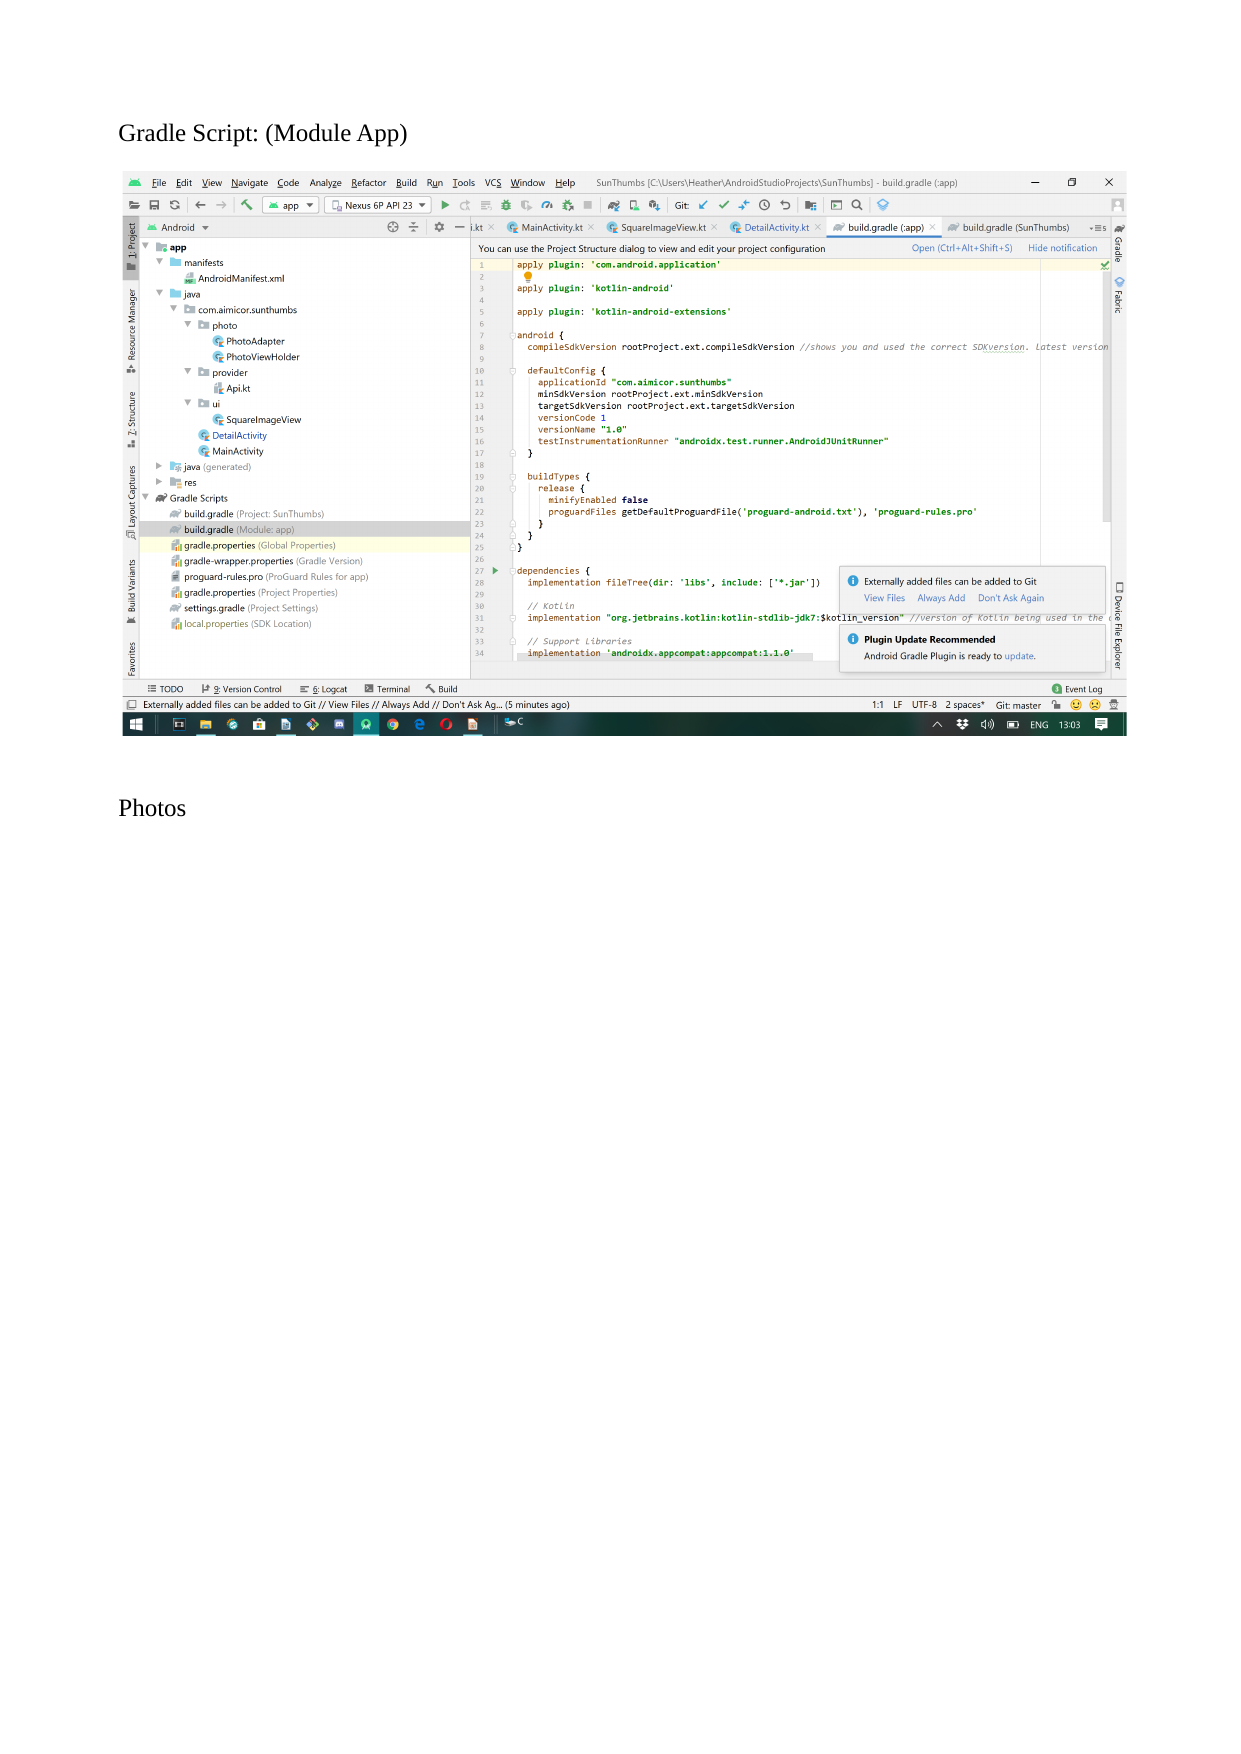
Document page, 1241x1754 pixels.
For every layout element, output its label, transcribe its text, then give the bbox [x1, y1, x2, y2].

text Photos [118, 793, 1122, 822]
text Gradle Script: (Module App) [118, 118, 1122, 147]
picture [122, 171, 1127, 736]
